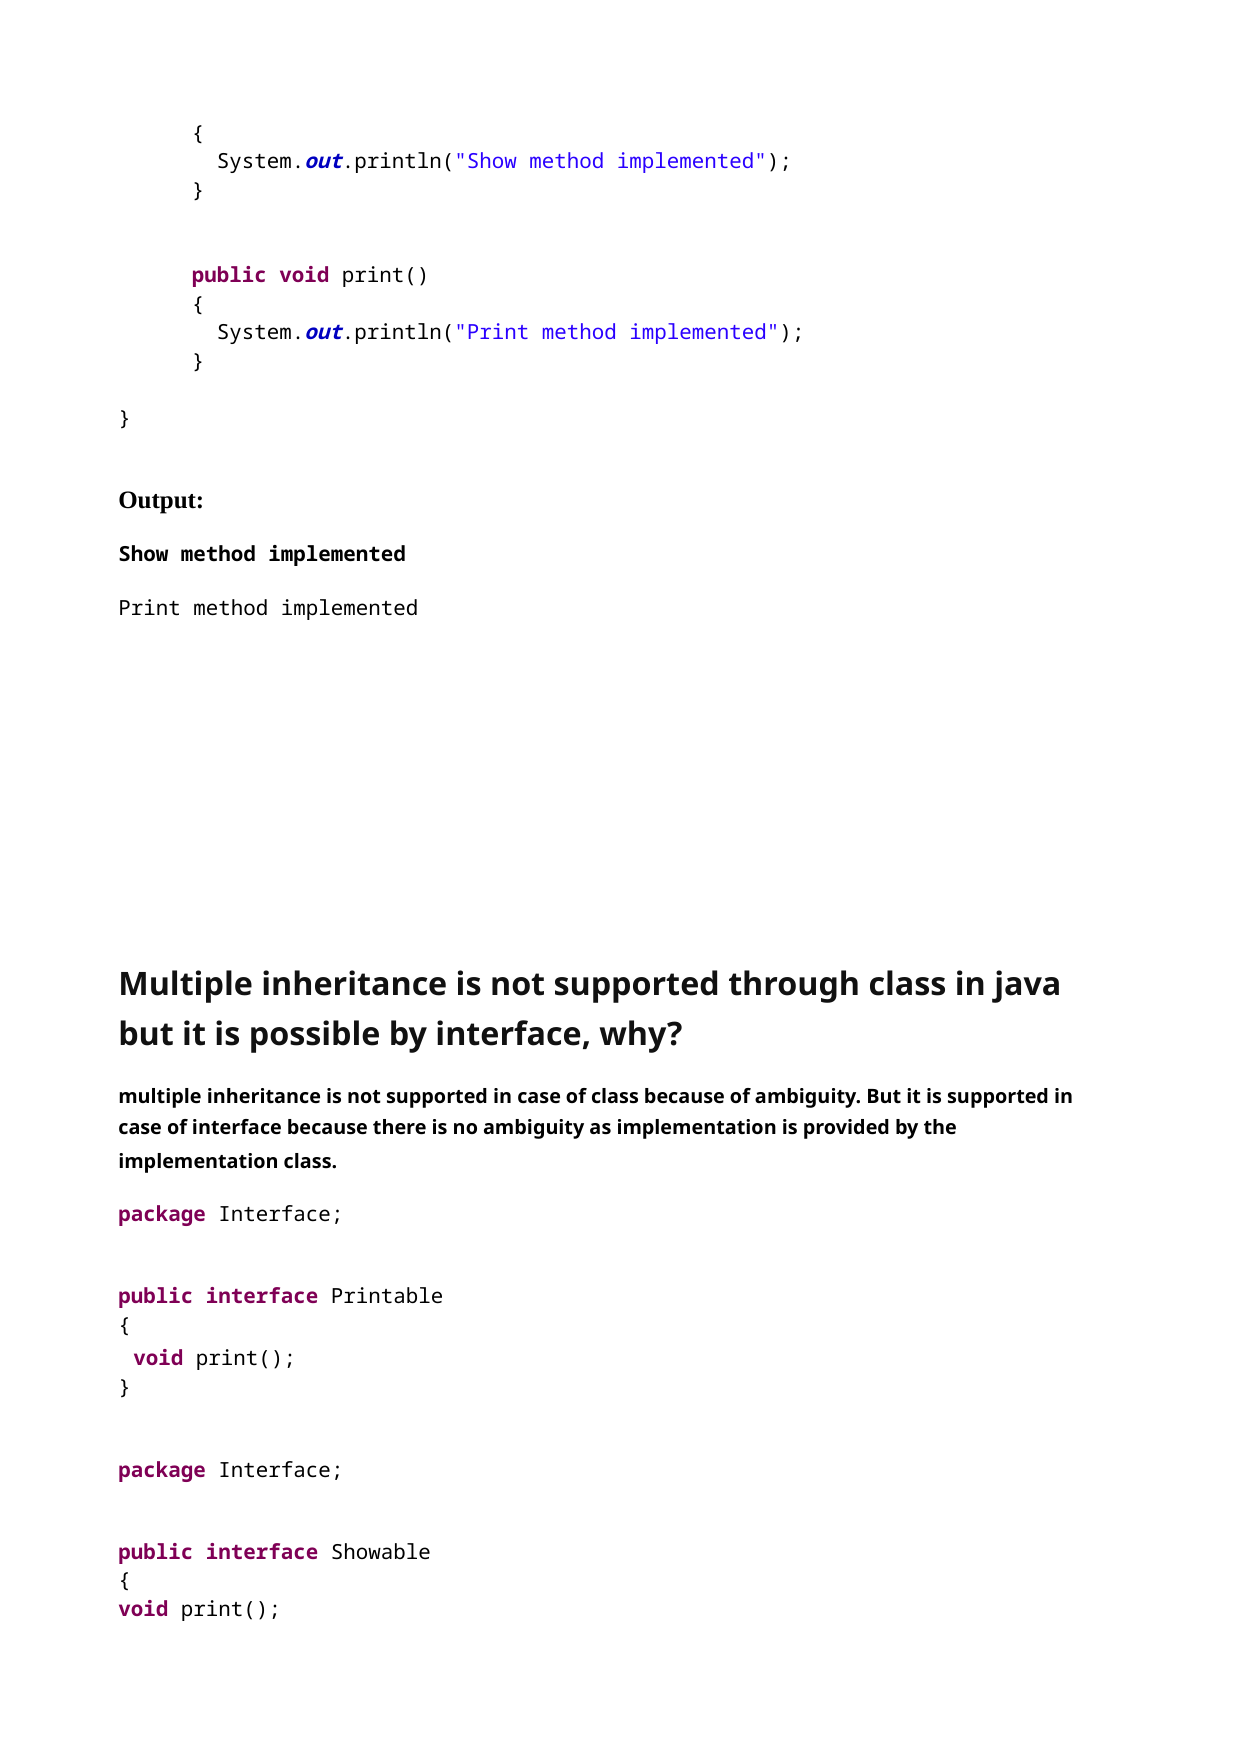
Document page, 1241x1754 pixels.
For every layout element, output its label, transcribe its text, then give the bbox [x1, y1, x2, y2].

text } [118, 346, 1122, 374]
text { [118, 289, 1122, 317]
text public interface Printable [118, 1281, 1122, 1310]
text package Interface; [118, 1199, 1122, 1228]
subtitle Multiple inheritance is not supported through class in java but it is possible by interface, why? [118, 961, 1122, 1055]
text } [118, 403, 1122, 432]
text public void print() [118, 261, 1122, 289]
text { [118, 118, 1122, 147]
text void print(); [118, 1338, 1122, 1372]
text Show method implemented [118, 539, 1122, 568]
text package Interface; [118, 1455, 1122, 1483]
text System.out.println("Print method implemented"); [118, 317, 1122, 346]
text } [118, 1372, 1122, 1401]
text multiple inheritance is not supported in case of class because of ambiguity. But it is supported in case of interface because there is no ambiguity as implementation is provided by the implementation class. [118, 1083, 1122, 1174]
text void print(); [118, 1594, 1122, 1622]
text Print method implemented [118, 593, 1122, 621]
text public interface Showable [118, 1537, 1122, 1565]
text { [118, 1310, 1122, 1338]
text } [118, 175, 1122, 203]
text { [118, 1565, 1122, 1594]
text System.out.println("Show method implemented"); [118, 147, 1122, 175]
text Output: [118, 485, 1122, 514]
